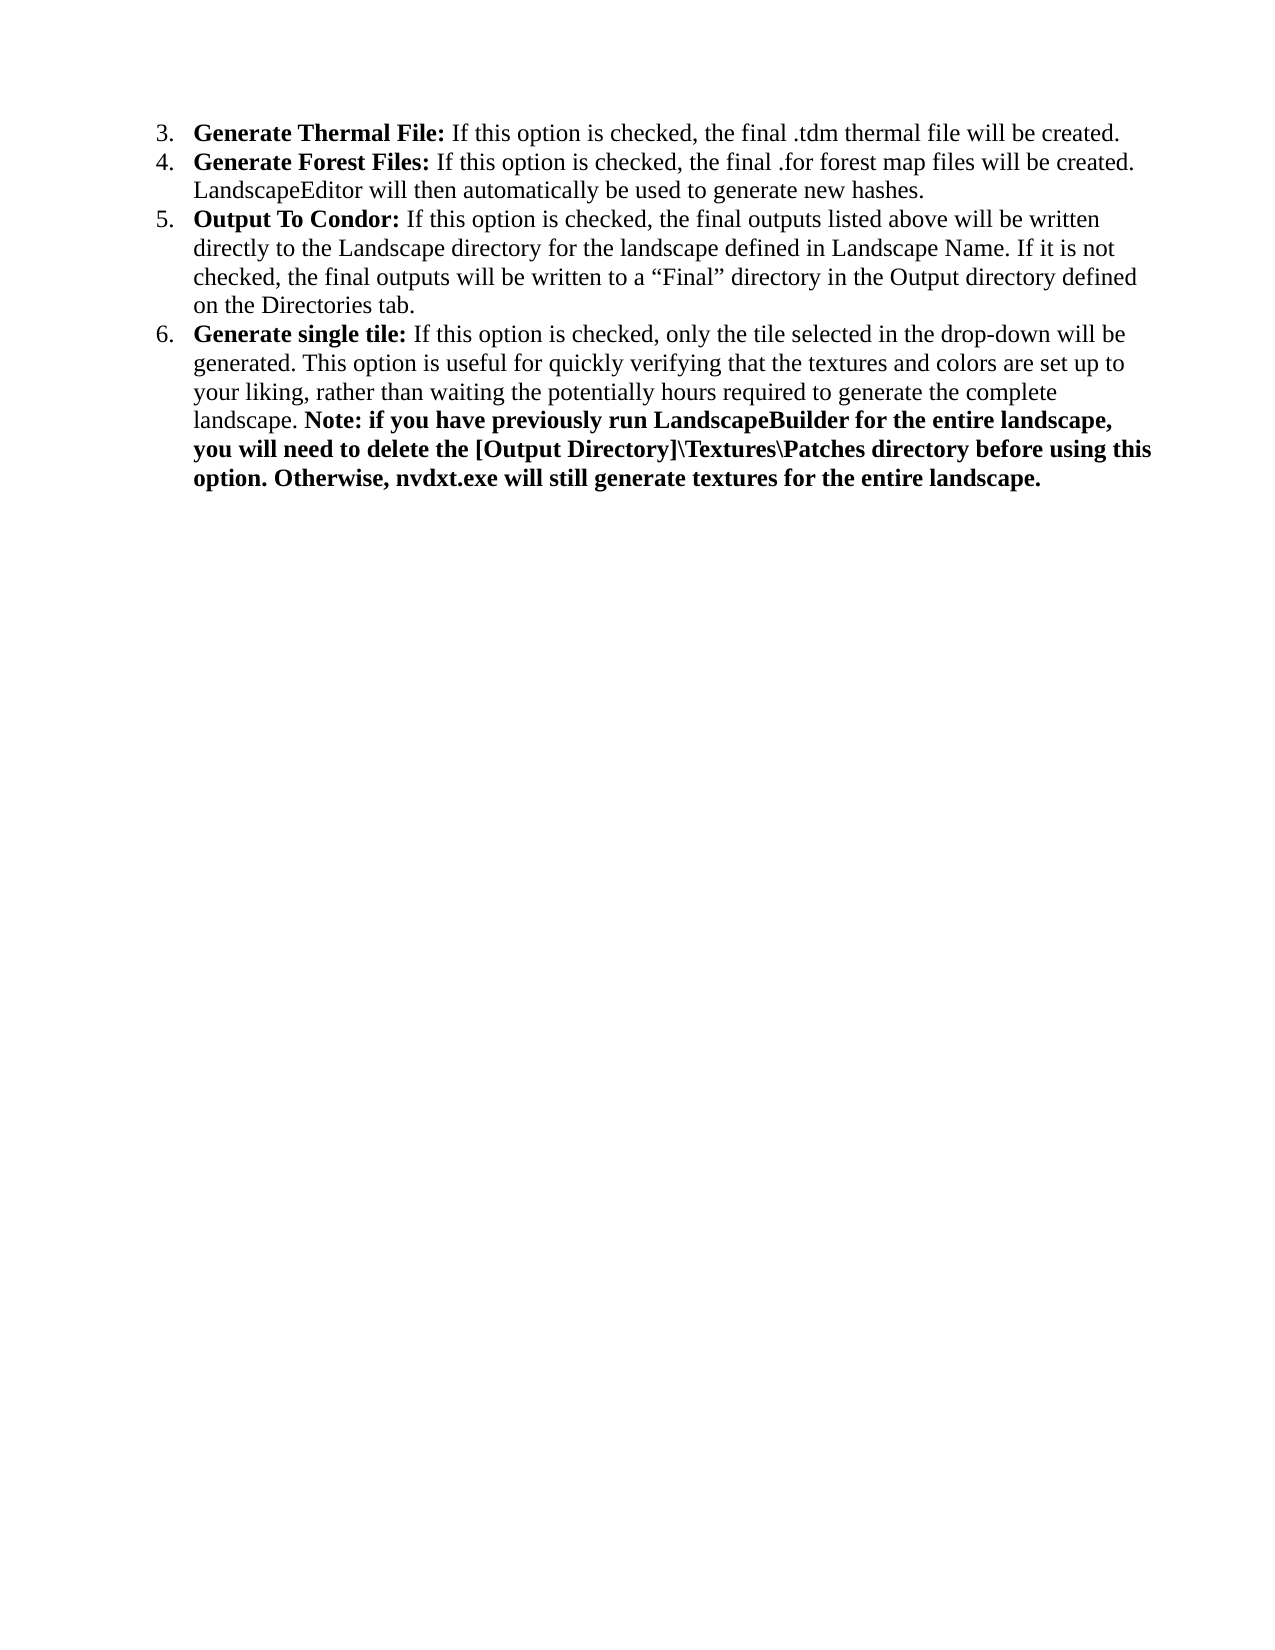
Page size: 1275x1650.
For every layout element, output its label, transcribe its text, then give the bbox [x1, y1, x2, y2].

list Generate Forest Files: If this option is checked, the final .for forest map files will be created. LandscapeEditor will then automatically be used to generate new hashes. [156, 147, 1157, 204]
list Output To Condor: If this option is checked, the final outputs listed above will be written directly to the Landscape directory for the landscape defined in Landscape Name. If it is not checked, the final outputs will be written to a “Final” directory in the Output directory defined on the Directories tab. [156, 204, 1157, 319]
list Generate single tile: If this option is checked, only the tile selected in the drop-down will be generated. This option is useful for quickly verifying that the textures and colors are set up to your liking, rather than waiting the potentially hours required to generate the complete landscape. Note: if you have previously run LandscapeBuilder for the entire landscape, you will need to delete the [Output Directory]\Textures\Patches directory before using this option. Otherwise, nvdxt.exe will still generate textures for the entire landscape. [156, 319, 1157, 492]
list Generate Thermal File: If this option is checked, the final .tdm thermal file will be created. [156, 118, 1157, 147]
